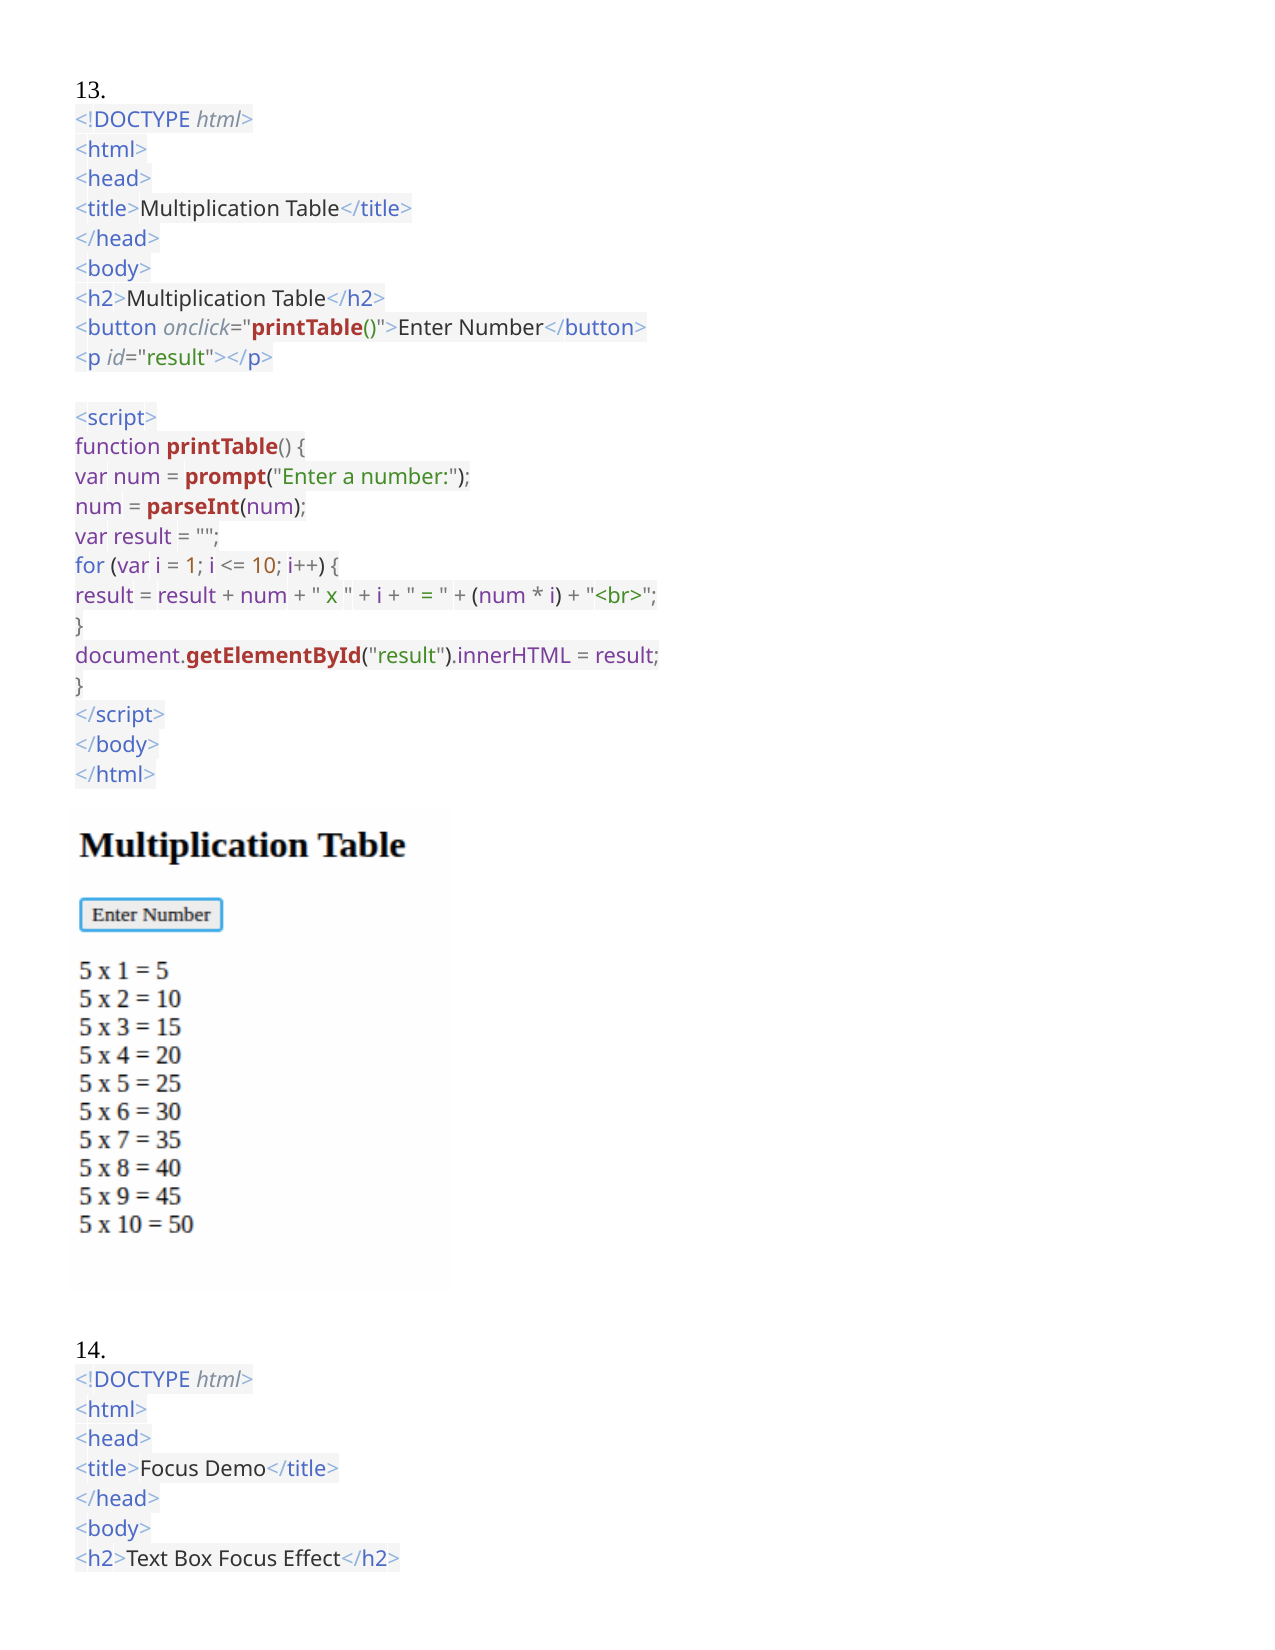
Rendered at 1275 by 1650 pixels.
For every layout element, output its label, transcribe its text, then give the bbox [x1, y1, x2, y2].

text </head> [75, 1483, 1200, 1513]
text function printTable() { [75, 431, 1200, 461]
text <script> [75, 402, 1200, 431]
text <body> [75, 253, 1200, 282]
text document.getElementById("result").innerHTML = result; [75, 640, 1200, 670]
text <title>Multiplication Table</title> [75, 193, 1200, 223]
text num = parseInt(num); [75, 491, 1200, 521]
text <html> [75, 1394, 1200, 1423]
text <!DOCTYPE html> [75, 104, 1200, 133]
text <title>Focus Demo</title> [75, 1453, 1200, 1483]
text <body> [75, 1513, 1200, 1543]
text <h2>Text Box Focus Effect</h2> [75, 1543, 1200, 1572]
text </body> [75, 729, 1200, 759]
text </script> [75, 699, 1200, 729]
text <head> [75, 163, 1200, 193]
text </head> [75, 223, 1200, 253]
text result = result + num + " x " + i + " = " + (num * i) + "<br>"; [75, 580, 1200, 610]
text 13. [75, 75, 1200, 104]
text <!DOCTYPE html> [75, 1364, 1200, 1394]
text </html> [75, 759, 1200, 789]
text } [75, 670, 1200, 699]
text } [75, 610, 1200, 640]
text <html> [75, 133, 1200, 163]
text <head> [75, 1423, 1200, 1453]
text var result = ""; [75, 521, 1200, 551]
text for (var i = 1; i <= 10; i++) { [75, 551, 1200, 580]
text var num = prompt("Enter a number:"); [75, 461, 1200, 491]
text <button onclick="printTable()">Enter Number</button> [75, 312, 1200, 342]
text <p id="result"></p> [75, 342, 1200, 372]
text <h2>Multiplication Table</h2> [75, 282, 1200, 312]
text 14. [75, 1335, 1200, 1364]
picture [67, 807, 452, 1291]
